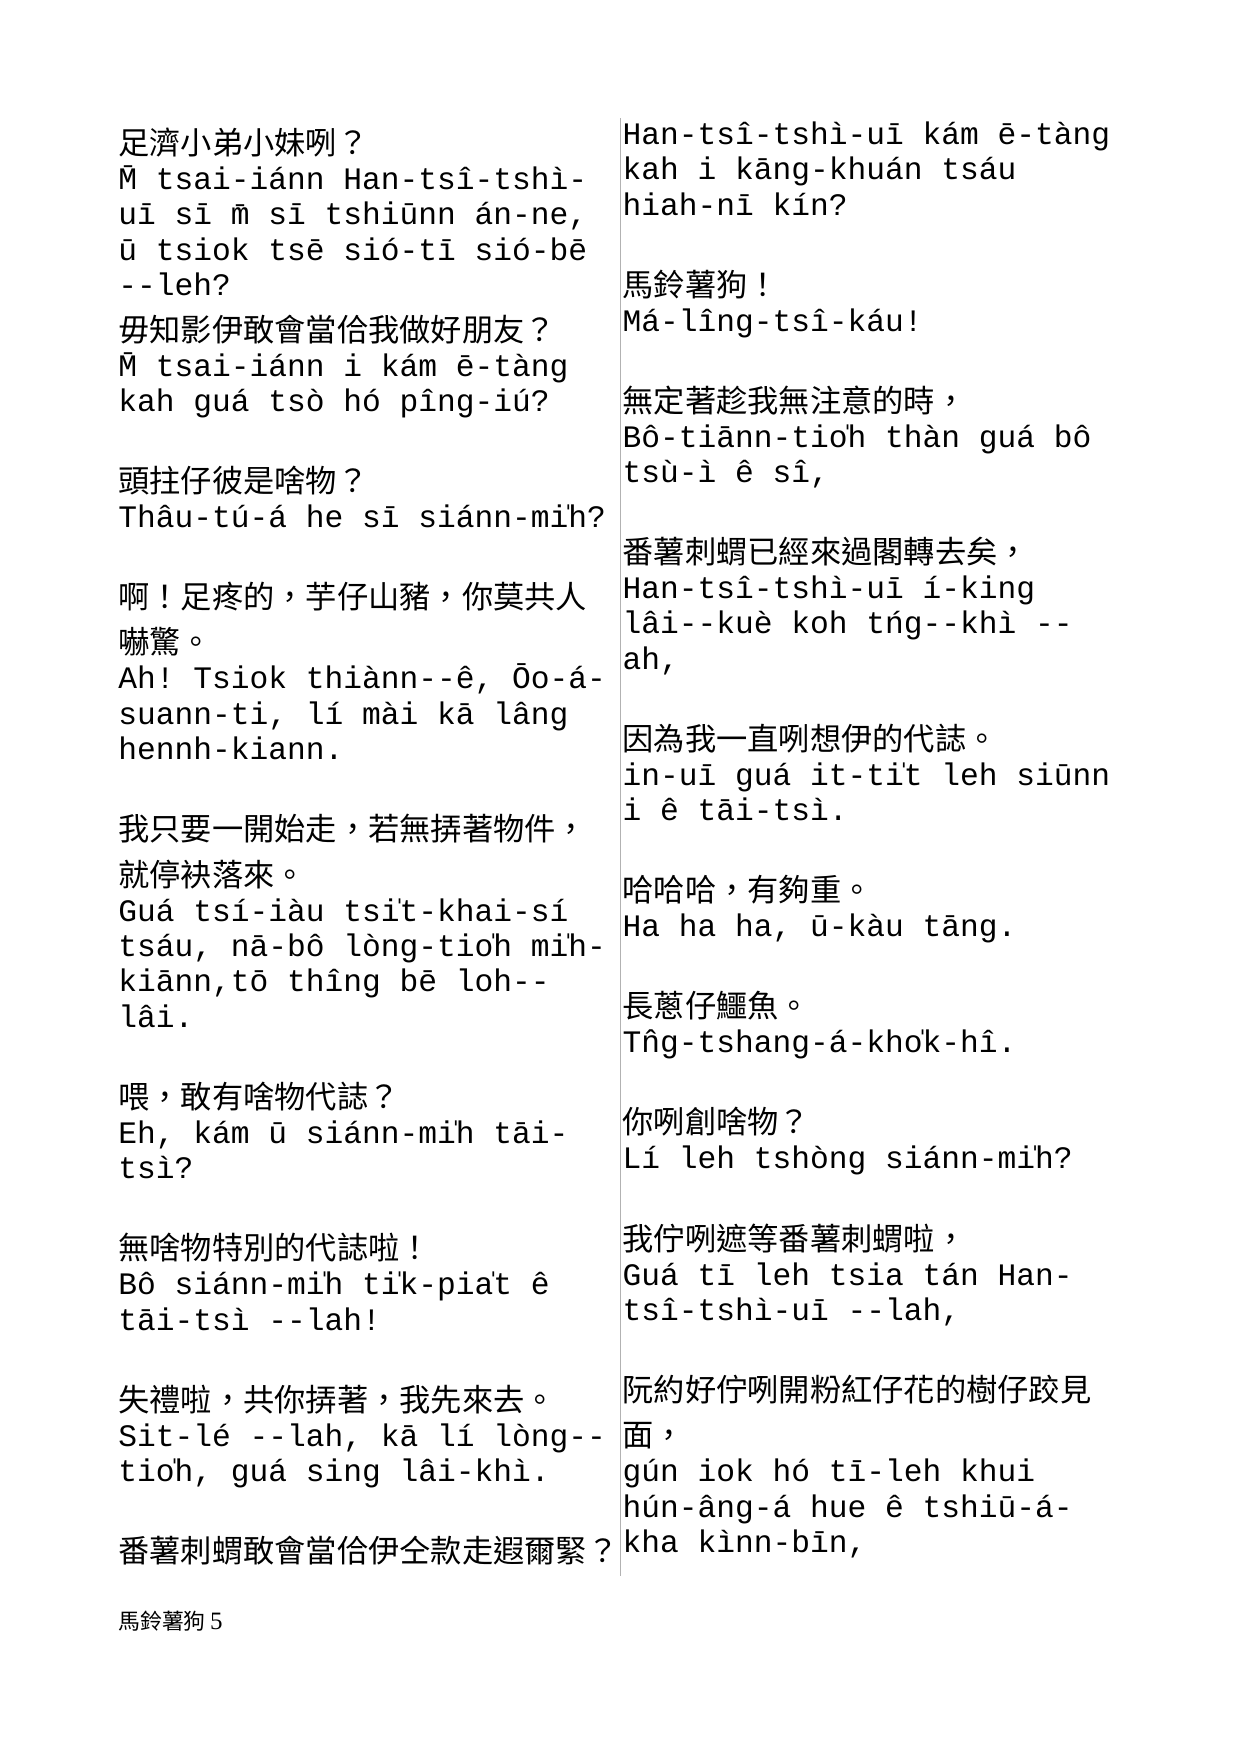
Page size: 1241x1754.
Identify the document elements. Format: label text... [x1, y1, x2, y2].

text 無啥物特別的代誌啦！ [118, 1223, 618, 1269]
text 番薯刺蝟已經來過閣轉去矣， [622, 527, 1122, 572]
text 我佇咧遮等番薯刺蝟啦， [622, 1214, 1122, 1259]
text 足濟小弟小妹咧？ [118, 118, 618, 163]
text in-uī guá it-ti̍t leh siūnn i ê tāi-tsì. [622, 759, 1122, 830]
text 馬鈴薯狗！ [622, 260, 1122, 305]
text ū tsiok tsē sió-tī sió-bē --leh? [118, 234, 618, 305]
text Guá tī leh tsia tán Han-tsî-tshì-uī --lah, [622, 1259, 1122, 1330]
text Bô siánn-mi̍h ti̍k-pia̍t ê tāi-tsì --lah! [118, 1269, 618, 1339]
text 毋知影伊敢會當佮我做好朋友？ [118, 305, 618, 350]
text 啊！足疼的，芋仔山豬，你莫共人嚇驚。 [118, 572, 618, 663]
text 長蔥仔鱷魚。 [622, 982, 1122, 1027]
text 哈哈哈，有夠重。 [622, 866, 1122, 911]
text Bô-tiānn-tio̍h thàn guá bô tsù-ì ê sî, [622, 421, 1122, 492]
text 番薯刺蝟敢會當佮伊仝款走遐爾緊？ [118, 1526, 618, 1572]
text 喂，敢有啥物代誌？ [118, 1072, 618, 1117]
text Ah! Tsiok thiànn--ê, Ōo-á-suann-ti, lí mài kā lâng hennh-kiann. [118, 663, 618, 769]
text 因為我一直咧想伊的代誌。 [622, 714, 1122, 759]
text 你咧創啥物？ [622, 1098, 1122, 1143]
text Lí leh tshòng siánn-mi̍h? [622, 1143, 1122, 1178]
text Ha ha ha, ū-kàu tāng. [622, 911, 1122, 946]
text 頭拄仔彼是啥物？ [118, 456, 618, 502]
text Thâu-tú-á he sī siánn-mi̍h? [118, 502, 618, 537]
text M̄ tsai-iánn i kám ē-tàng kah guá tsò hó pîng-iú? [118, 350, 618, 421]
text 就停袂落來。 [118, 850, 618, 895]
text Han-tsî-tshì-uī kám ē-tàng kah i kāng-khuán tsáu hiah-nī kín? [622, 118, 1122, 224]
text Han-tsî-tshì-uī í-king lâi--kuè koh tńg--khì --ah, [622, 572, 1122, 679]
text Eh, kám ū siánn-mi̍h tāi-tsì? [118, 1117, 618, 1188]
text Tn̂g-tshang-á-kho̍k-hî. [622, 1027, 1122, 1062]
text Má-lîng-tsî-káu! [622, 305, 1122, 340]
text Guá tsí-iàu tsi̍t-khai-sí tsáu, nā-bô lòng-tio̍h mi̍h-kiānn,tō thîng bē loh--lâi. [118, 895, 618, 1037]
text gún iok hó tī-leh khui hún-âng-á hue ê tshiū-á-kha kìnn-bīn, [622, 1456, 1122, 1562]
text 阮約好佇咧開粉紅仔花的樹仔跤見面， [622, 1365, 1122, 1456]
text 我只要一開始走，若無挵著物件， [118, 804, 618, 850]
text 無定著趁我無注意的時， [622, 376, 1122, 421]
text Sit-lé --lah, kā lí lòng--tio̍h, guá sing lâi-khì. [118, 1420, 618, 1491]
text M̄ tsai-iánn Han-tsî-tshì-uī sī m̄ sī tshiūnn án-ne, [118, 163, 618, 234]
text 失禮啦，共你挵著，我先來去。 [118, 1375, 618, 1420]
